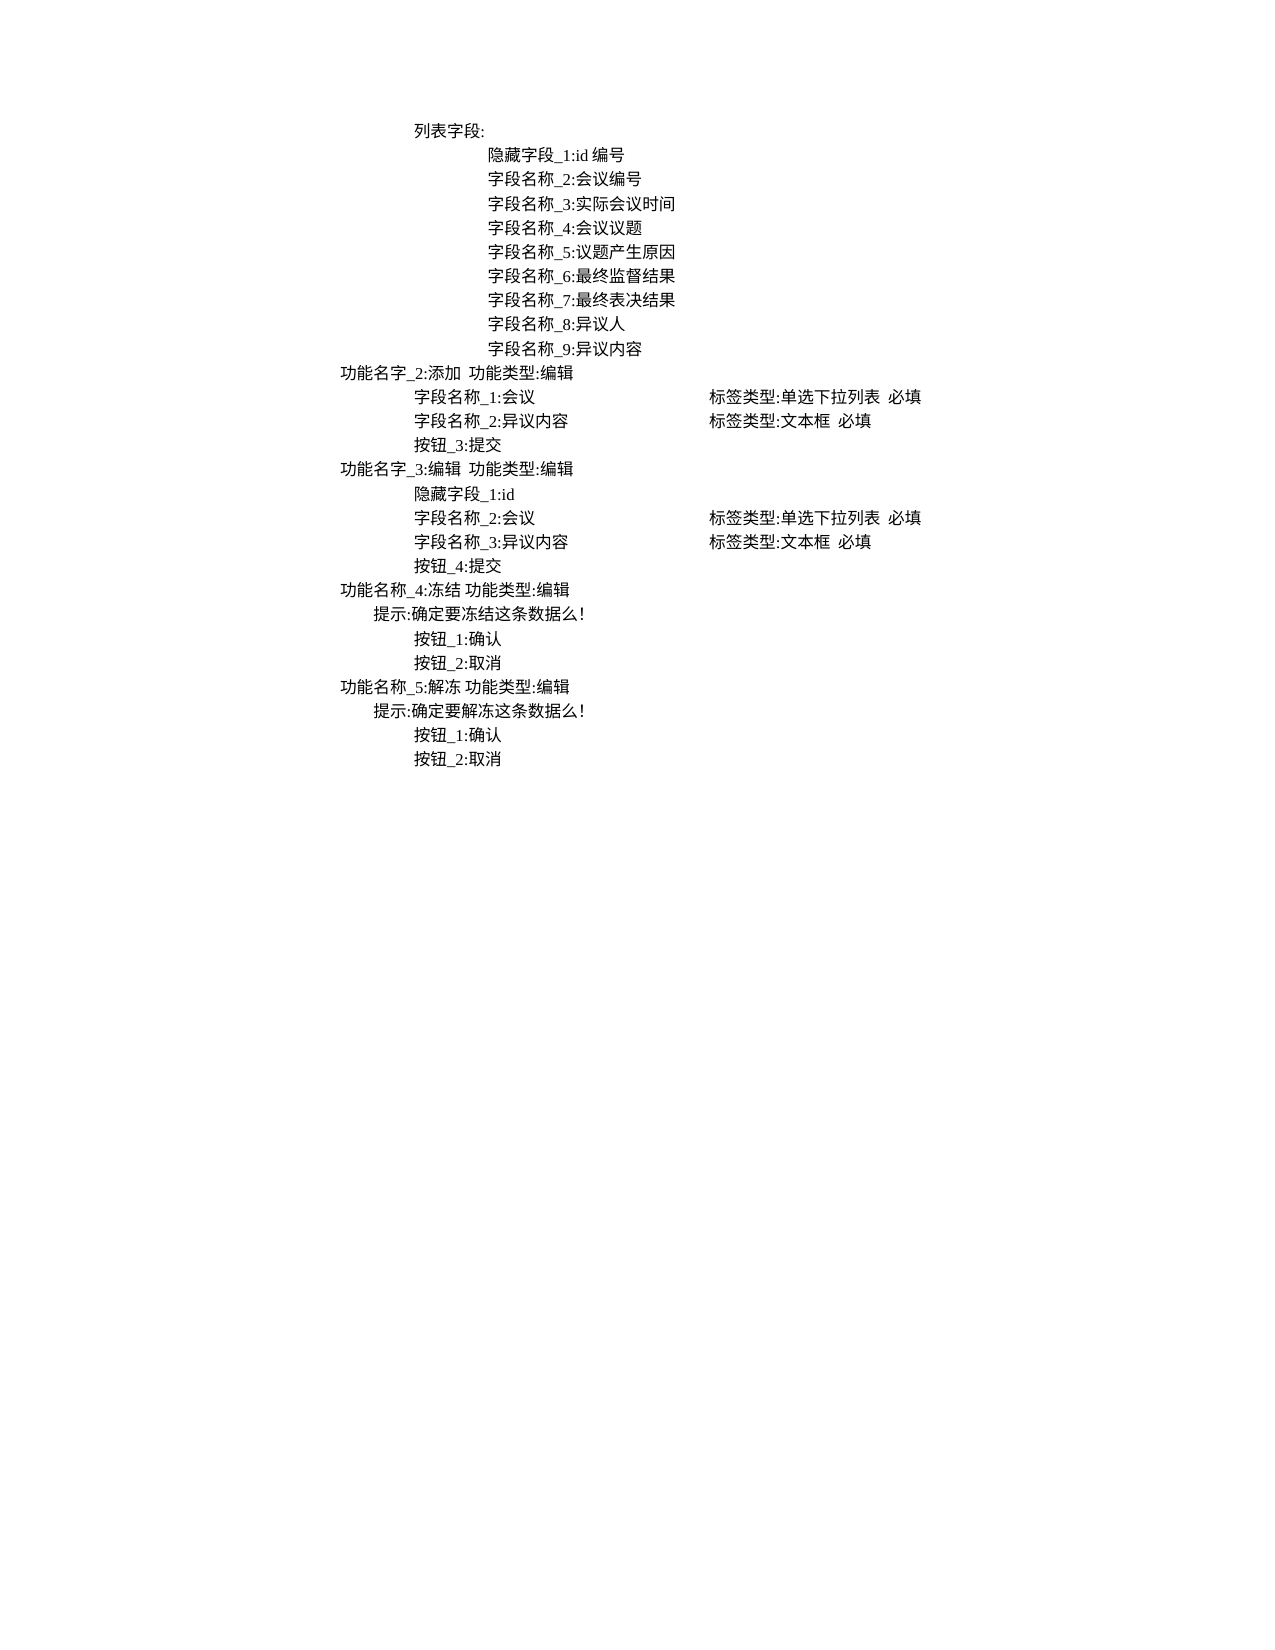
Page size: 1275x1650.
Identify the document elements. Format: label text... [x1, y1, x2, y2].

text 字段名称_9:异议内容 [118, 336, 1157, 360]
text 按钮_1:确认 [118, 626, 1157, 650]
text 字段名称_7:最终表决结果 [118, 287, 1157, 311]
text 字段名称_2:异议内容 标签类型:文本框 必填 [118, 408, 1157, 432]
text 按钮_4:提交 [118, 553, 1157, 577]
text 提示:确定要解冻这条数据么！ [118, 698, 1157, 722]
text 隐藏字段_1:id编号 [118, 142, 1157, 166]
text 列表字段: [118, 118, 1157, 142]
text 字段名称_3:实际会议时间 [118, 191, 1157, 215]
text 按钮_2:取消 [118, 746, 1157, 771]
text 功能名称_4:冻结 功能类型:编辑 [118, 577, 1157, 601]
text 按钮_1:确认 [118, 722, 1157, 746]
text 字段名称_5:议题产生原因 [118, 239, 1157, 263]
text 字段名称_2:会议编号 [118, 166, 1157, 191]
text 字段名称_3:异议内容 标签类型:文本框 必填 [118, 529, 1157, 553]
text 按钮_2:取消 [118, 650, 1157, 674]
text 功能名字_2:添加 功能类型:编辑 [118, 360, 1157, 384]
text 按钮_3:提交 [118, 432, 1157, 456]
text 字段名称_1:会议 标签类型:单选下拉列表 必填 [118, 384, 1157, 408]
text 字段名称_8:异议人 [118, 311, 1157, 336]
text 提示:确定要冻结这条数据么！ [118, 601, 1157, 626]
text 功能名字_3:编辑 功能类型:编辑 [118, 456, 1157, 481]
text 隐藏字段_1:id [118, 481, 1157, 505]
text 字段名称_6:最终监督结果 [118, 263, 1157, 287]
text 字段名称_4:会议议题 [118, 215, 1157, 239]
text 功能名称_5:解冻 功能类型:编辑 [118, 674, 1157, 698]
text 字段名称_2:会议 标签类型:单选下拉列表 必填 [118, 505, 1157, 529]
